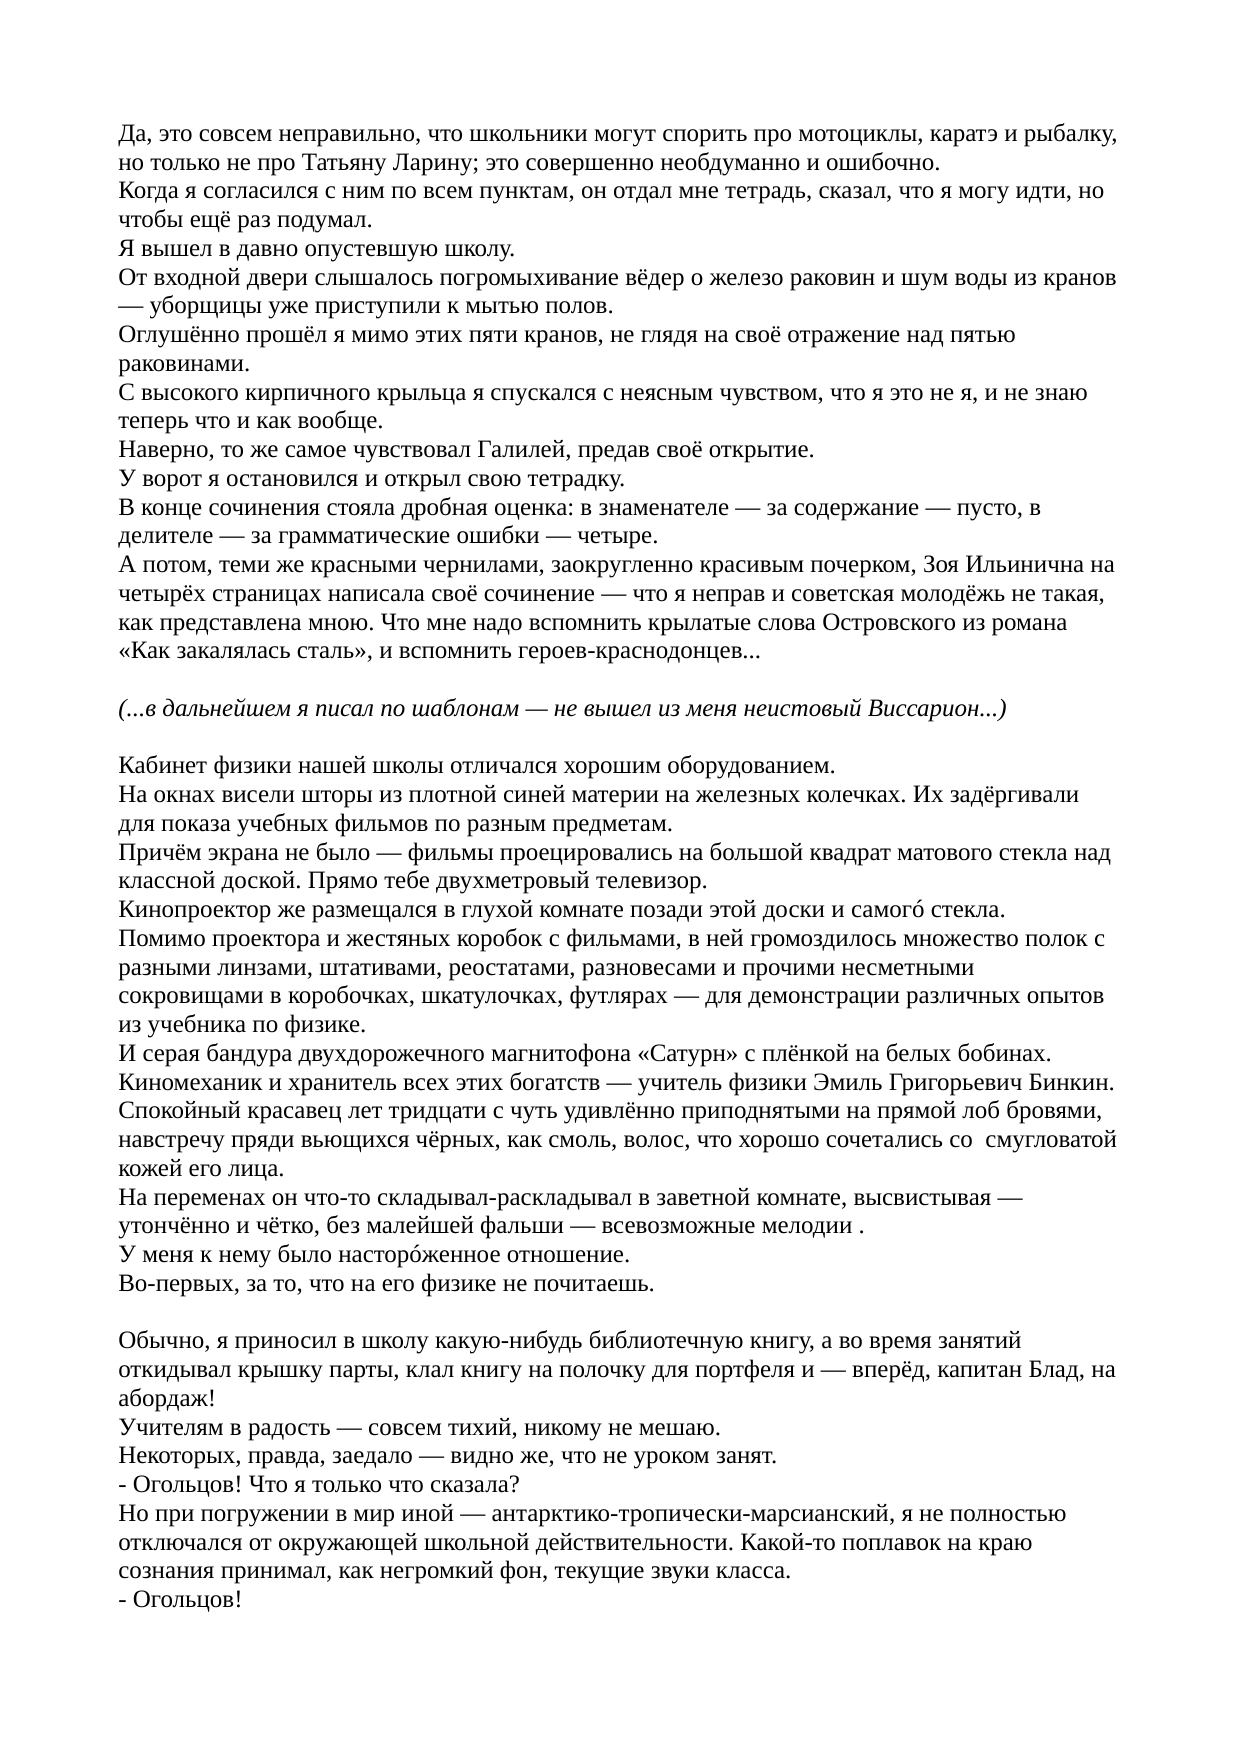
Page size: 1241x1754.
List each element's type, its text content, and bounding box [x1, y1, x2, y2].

text У ворот я остановился и открыл свою тетрадку. [118, 463, 1122, 492]
text Причём экрана не было — фильмы проецировались на большой квадрат матового стекла над классной доской. Прямо тебе двухметровый телевизор. [118, 837, 1122, 894]
text Некоторых, правда, заедало — видно же, что не уроком занят. [118, 1441, 1122, 1469]
text Кабинет физики нашей школы отличался хорошим оборудованием. [118, 751, 1122, 779]
text (...в дальнейшем я писал по шаблонам — не вышел из меня неистовый Виссарион...) [118, 693, 1122, 722]
text Учителям в радость — совсем тихий, никому не мешаю. [118, 1412, 1122, 1441]
text Во-первых, за то, что на его физике не почитаешь. [118, 1268, 1122, 1297]
text Да, это совсем неправильно, что школьники могут спорить про мотоциклы, каратэ и рыбалку, но только не про Татьяну Ларину; это совершенно необдуманно и ошибочно. [118, 118, 1122, 176]
text - Огольцов! Что я только что сказала? [118, 1469, 1122, 1498]
text С высокого кирпичного крыльца я спускался с неясным чувством, что я это не я, и не знаю теперь что и как вообще. [118, 377, 1122, 434]
text Оглушённо прошёл я мимо этих пяти кранов, не глядя на своё отражение над пятью раковинами. [118, 319, 1122, 377]
text Обычно, я приносил в школу какую-нибудь библиотечную книгу, а во время занятий откидывал крышку парты, клал книгу на полочку для портфеля и — вперёд, капитан Блад, на абордаж! [118, 1326, 1122, 1412]
text Наверно, то же самое чувствовал Галилей, предав своё открытие. [118, 434, 1122, 463]
text В конце сочинения стояла дробная оценка: в знаменателе — за содержание — пусто, в делителе — за грамматические ошибки — четыре. [118, 492, 1122, 549]
text Но при погружении в мир иной — антарктико-тропически-марсианский, я не полностью отключался от окружающей школьной действительности. Какой-то поплавок на краю сознания принимал, как негромкий фон, текущие звуки класса. [118, 1498, 1122, 1584]
text Когда я согласился с ним по всем пунктам, он отдал мне тетрадь, сказал, что я могу идти, но чтобы ещё раз подумал. [118, 176, 1122, 233]
text Спокойный красавец лет тридцати с чуть удивлённо приподнятыми на прямой лоб бровями, навстречу пряди вьющихся чёрных, как смоль, волос, что хорошо сочетались со смугловатой кожей его лица. [118, 1096, 1122, 1182]
text У меня к нему было насторóженное отношение. [118, 1239, 1122, 1268]
text Помимо проектора и жестяных коробок с фильмами, в ней громоздилось множество полок с разными линзами, штативами, реостатами, разновесами и прочими несметными сокровищами в коробочках, шкатулочках, футлярах — для демонстрации различных опытов из учебника по физике. [118, 923, 1122, 1038]
text Я вышел в давно опустевшую школу. [118, 233, 1122, 262]
text От входной двери слышалось погромыхивание вёдер о железо раковин и шум воды из кранов — уборщицы уже приступили к мытью полов. [118, 262, 1122, 319]
text Киномеханик и хранитель всех этих богатств — учитель физики Эмиль Григорьевич Бинкин. [118, 1067, 1122, 1096]
text И серая бандура двухдорожечного магнитофона «Сатурн» с плёнкой на белых бобинах. [118, 1038, 1122, 1067]
text - Огольцов! [118, 1584, 1122, 1613]
text Кинопроектор же размещался в глухой комнате позади этой доски и самогó стекла. [118, 894, 1122, 923]
text На переменах он что-то складывал-раскладывал в заветной комнате, высвистывая — утончённо и чётко, без малейшей фальши — всевозможные мелодии . [118, 1182, 1122, 1239]
text А потом, теми же красными чернилами, заокругленно красивым почерком, Зоя Ильинична на четырёх страницах написала своё сочинение — что я неправ и советская молодёжь не такая, как представлена мною. Что мне надо вспомнить крылатые слова Островского из романа «Как закалялась сталь», и вспомнить героев-краснодонцев... [118, 549, 1122, 664]
text На окнах висели шторы из плотной синей материи на железных колечках. Их задёргивали для показа учебных фильмов по разным предметам. [118, 779, 1122, 837]
